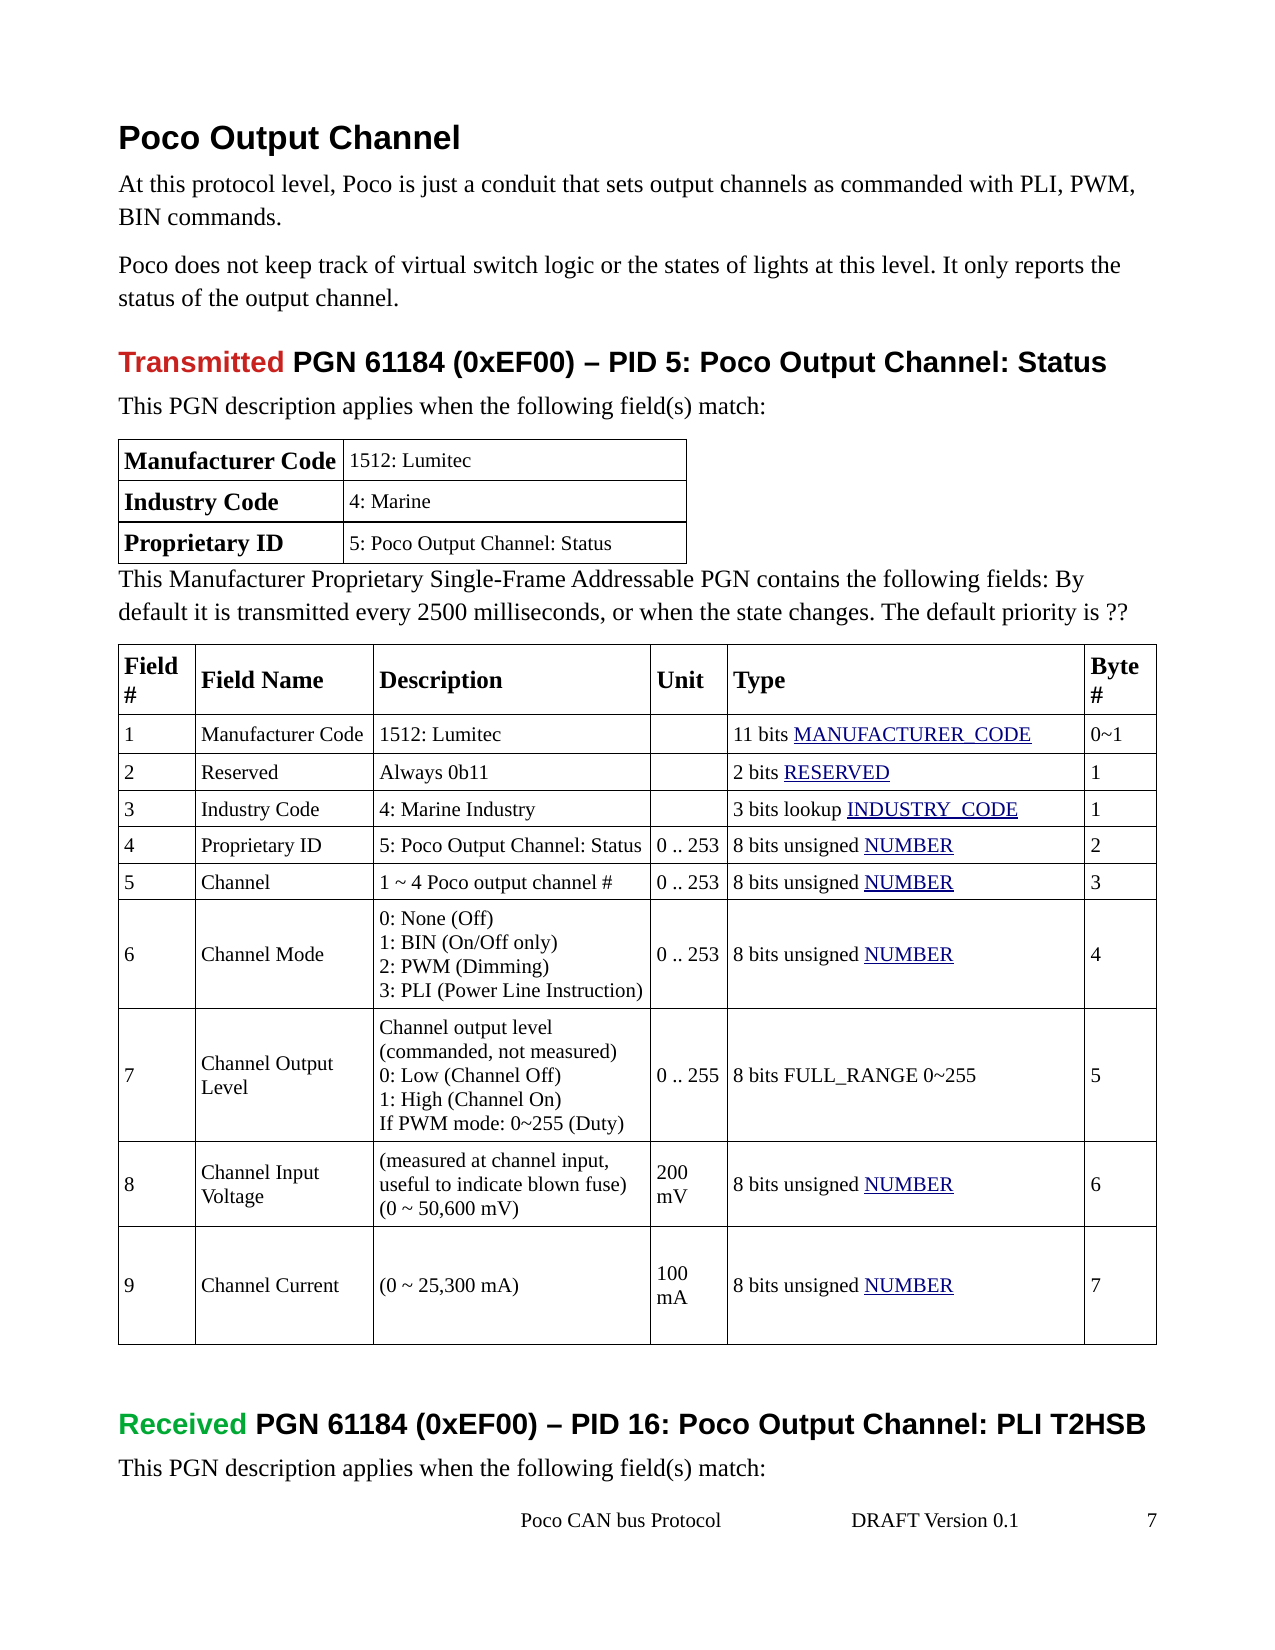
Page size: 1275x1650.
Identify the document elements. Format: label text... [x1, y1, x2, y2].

table_header 1512: Lumitec [344, 440, 686, 480]
table_header Manufacturer Code [119, 440, 343, 480]
table_cell Channel [196, 864, 373, 899]
table_cell 5: Poco Output Channel: Status [344, 523, 686, 563]
table_cell 0~1 [1085, 715, 1156, 753]
table_cell 5: Poco Output Channel: Status [374, 827, 650, 863]
table_cell (0 ~ 25,300 mA) [374, 1227, 650, 1344]
table_cell 5 [1085, 1009, 1156, 1141]
table_cell [651, 754, 727, 790]
table_cell Proprietary ID [196, 827, 373, 863]
table_cell 1 [119, 715, 195, 753]
table_cell Reserved [196, 754, 373, 790]
table_cell 11 bits MANUFACTURER_CODE [728, 715, 1084, 753]
text This PGN description applies when the following field(s) match: [118, 391, 1157, 420]
table_cell 2 [1085, 827, 1156, 863]
table_cell Manufacturer Code [196, 715, 373, 753]
table_cell 0 .. 253 [651, 864, 727, 899]
table_cell 8 bits unsigned NUMBER [728, 900, 1084, 1008]
table_cell 1 [1085, 754, 1156, 790]
table_cell 8 bits unsigned NUMBER [728, 827, 1084, 863]
table_cell 100 mA [651, 1227, 727, 1344]
subtitle Transmitted PGN 61184 (0xEF00) – PID 5: Poco Output Channel: Status [118, 345, 1157, 379]
table_cell Channel Input Voltage [196, 1142, 373, 1226]
table_header Description [374, 645, 650, 714]
table_header Field # [119, 645, 195, 714]
table_cell 0 .. 253 [651, 827, 727, 863]
text Poco does not keep track of virtual switch logic or the states of lights at this level. It only reports the status of the output channel. [118, 250, 1157, 312]
subtitle Poco Output Channel [118, 118, 1157, 157]
table_header Unit [651, 645, 727, 714]
table_cell Always 0b11 [374, 754, 650, 790]
table_cell 1512: Lumitec [374, 715, 650, 753]
text This PGN description applies when the following field(s) match: [118, 1453, 1157, 1482]
table_cell 8 [119, 1142, 195, 1226]
table_cell Channel output level (commanded, not measured) 0: Low (Channel Off) 1: High (Channel On) If PWM mode: 0~255 (Duty) [374, 1009, 650, 1141]
table_cell (measured at channel input, useful to indicate blown fuse) (0 ~ 50,600 mV) [374, 1142, 650, 1226]
table_cell 8 bits unsigned NUMBER [728, 1227, 1084, 1344]
table_cell 7 [119, 1009, 195, 1141]
table_cell 2 [119, 754, 195, 790]
table_cell Channel Output Level [196, 1009, 373, 1141]
table_cell 200 mV [651, 1142, 727, 1226]
table_cell 8 bits FULL_RANGE 0~255 [728, 1009, 1084, 1141]
table_cell Industry Code [196, 791, 373, 826]
table_cell 3 [119, 791, 195, 826]
table_cell 9 [119, 1227, 195, 1344]
table_cell 1 [1085, 791, 1156, 826]
table_header Field Name [196, 645, 373, 714]
table_cell 4 [1085, 900, 1156, 1008]
table_cell 5 [119, 864, 195, 899]
table_cell 6 [119, 900, 195, 1008]
table_cell 4: Marine [344, 481, 686, 521]
table_cell 0: None (Off) 1: BIN (On/Off only) 2: PWM (Dimming) 3: PLI (Power Line Instruction) [374, 900, 650, 1008]
table_cell 2 bits RESERVED [728, 754, 1084, 790]
table_cell 4: Marine Industry [374, 791, 650, 826]
table_cell Channel Mode [196, 900, 373, 1008]
table_cell Proprietary ID [119, 523, 343, 563]
table_cell 3 [1085, 864, 1156, 899]
table_cell 0 .. 253 [651, 900, 727, 1008]
table_cell 6 [1085, 1142, 1156, 1226]
text This Manufacturer Proprietary Single-Frame Addressable PGN contains the following fields: By default it is transmitted every 2500 milliseconds, or when the state changes. The default priority is ?? [118, 564, 1157, 626]
table_cell [651, 791, 727, 826]
table_cell [651, 715, 727, 753]
text At this protocol level, Poco is just a conduit that sets output channels as commanded with PLI, PWM, BIN commands. [118, 169, 1157, 231]
table_cell 4 [119, 827, 195, 863]
table_cell 8 bits unsigned NUMBER [728, 864, 1084, 899]
table_cell 8 bits unsigned NUMBER [728, 1142, 1084, 1226]
table_header Type [728, 645, 1084, 714]
table_cell 7 [1085, 1227, 1156, 1344]
table_cell Industry Code [119, 481, 343, 521]
table_cell Channel Current [196, 1227, 373, 1344]
table_cell 1 ~ 4 Poco output channel # [374, 864, 650, 899]
table_cell 0 .. 255 [651, 1009, 727, 1141]
table_header Byte # [1085, 645, 1156, 714]
table_cell 3 bits lookup INDUSTRY_CODE [728, 791, 1084, 826]
subtitle Received PGN 61184 (0xEF00) – PID 16: Poco Output Channel: PLI T2HSB [118, 1407, 1157, 1441]
